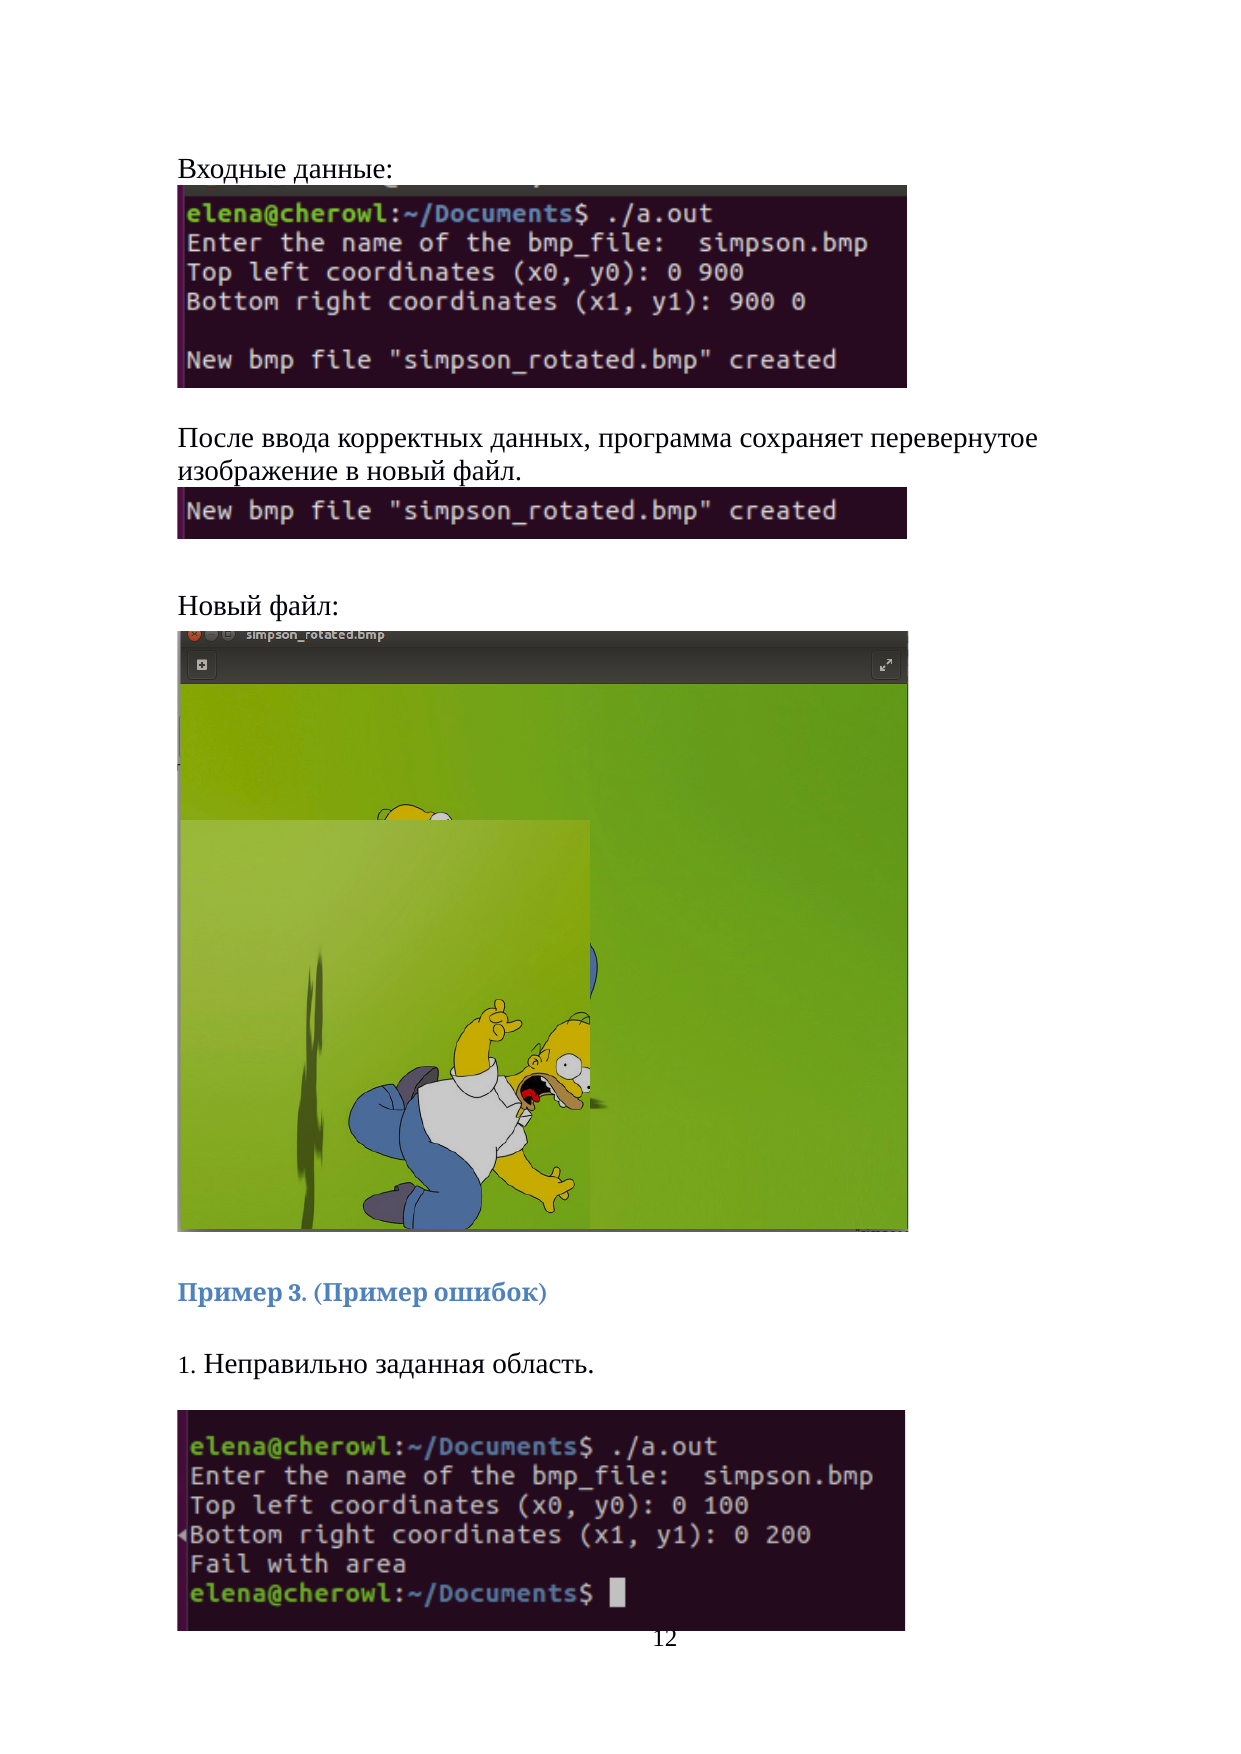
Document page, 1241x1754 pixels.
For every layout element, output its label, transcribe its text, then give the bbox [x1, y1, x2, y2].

picture [177, 1410, 276, 1631]
picture [177, 631, 909, 1232]
text Входные данные: [177, 152, 1152, 185]
picture [177, 185, 280, 251]
picture [177, 487, 280, 517]
subtitle Пример 3. (Пример ошибок) [177, 1279, 1152, 1308]
text После ввода корректных данных, программа сохраняет перевернутое изображение в новый файл. [177, 420, 1152, 487]
text 1. Неправильно заданная область. [177, 1346, 1152, 1379]
text Новый файл: [177, 588, 1152, 621]
